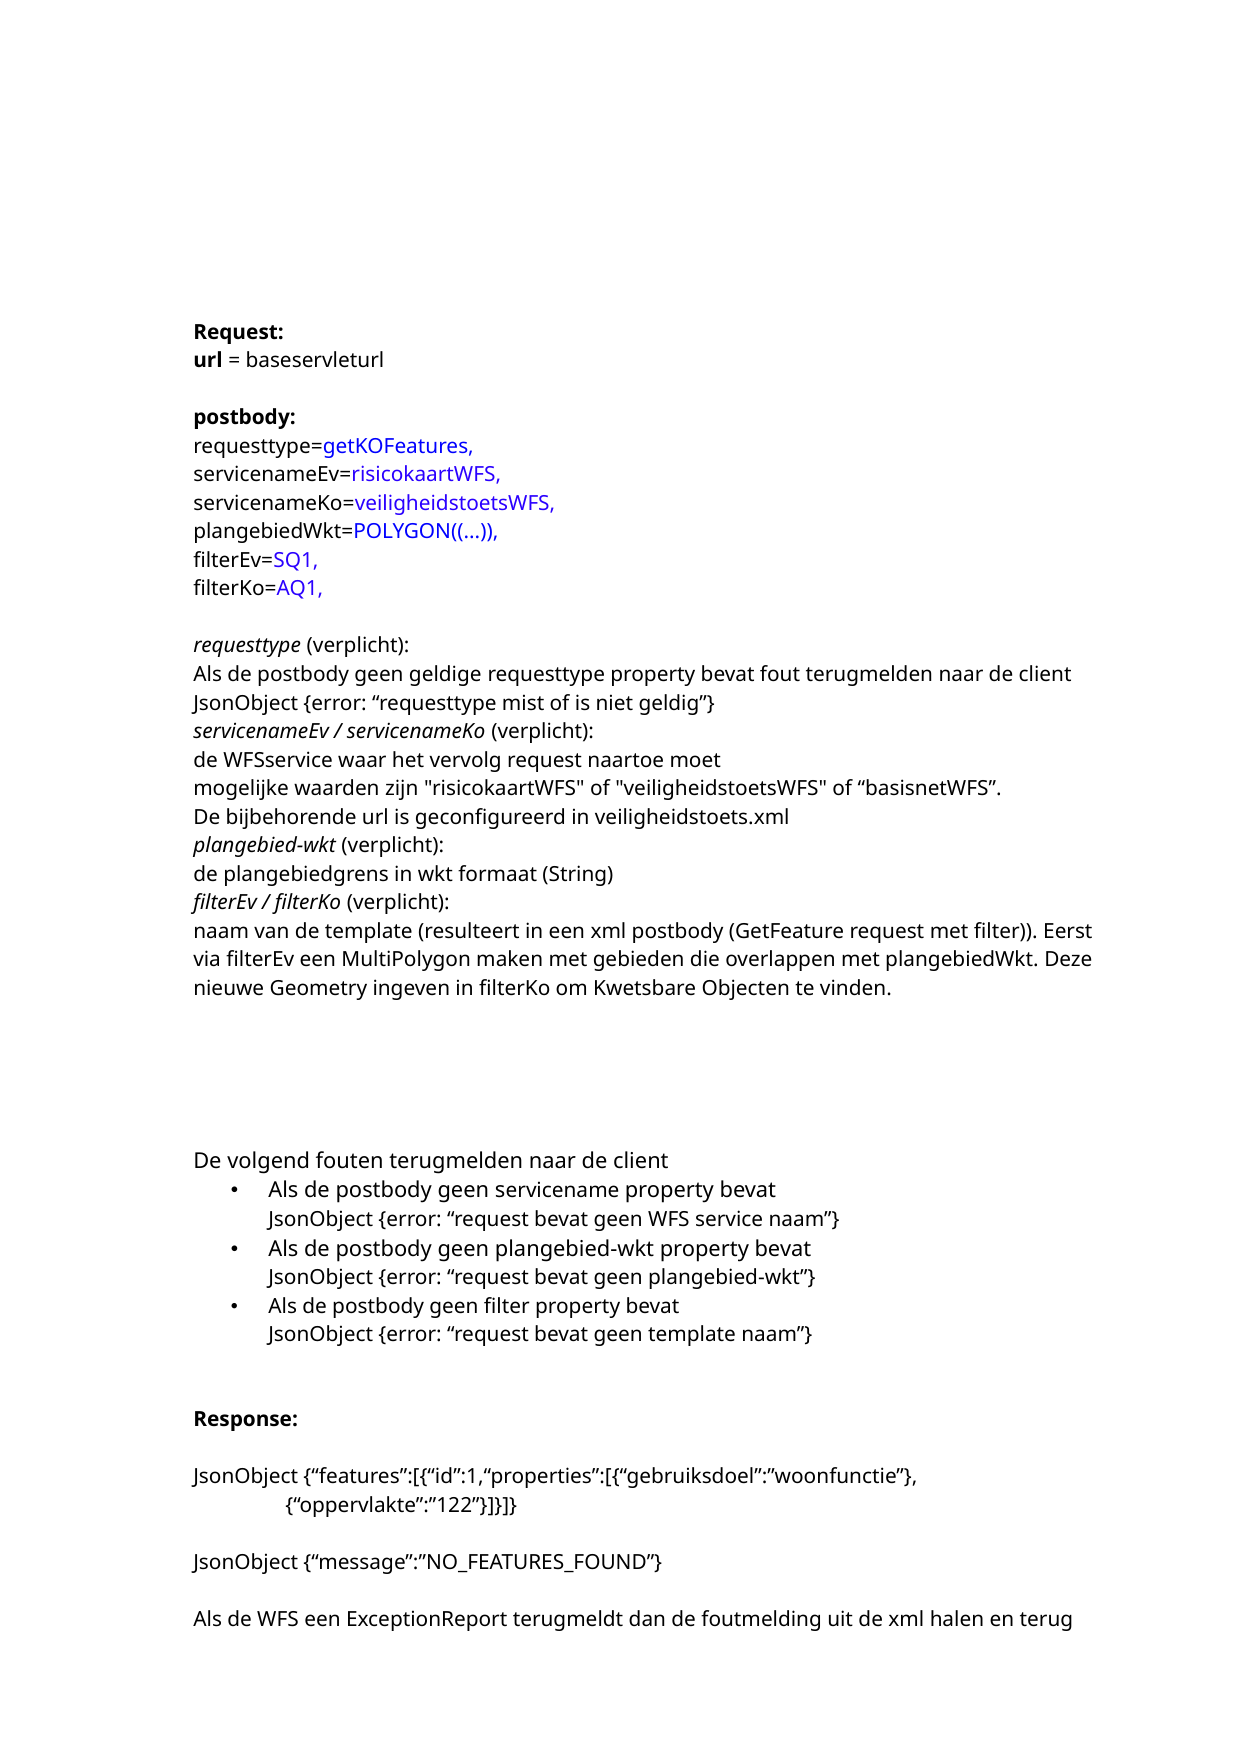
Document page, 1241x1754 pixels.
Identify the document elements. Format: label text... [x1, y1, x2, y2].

text Als de postbody geen geldige requesttype property bevat fout terugmelden naar de client [118, 658, 1122, 688]
text JsonObject {“features”:[{“id”:1,“properties”:[{“gebruiksdoel”:”woonfunctie”}, {“oppervlakte”:”122”}]}]} [118, 1461, 1122, 1518]
list servicenameKo=veiligheidstoetsWFS, [156, 488, 1122, 516]
text De bijbehorende url is geconfigureerd in veiligheidstoets.xml [193, 802, 1122, 830]
text requesttype (verplicht): [193, 630, 1122, 658]
text filterEv=SQ1, [193, 545, 1122, 573]
text de plangebiedgrens in wkt formaat (String) [193, 859, 1122, 887]
list plangebiedWkt=POLYGON((...)), [156, 516, 1122, 545]
list requesttype=getKOFeatures, [156, 431, 1122, 459]
list Als de postbody geen servicename property bevat [231, 1174, 1122, 1204]
text naam van de template (resulteert in een xml postbody (GetFeature request met filter)). Eerst via filterEv een MultiPolygon maken met gebieden die overlappen met plangebiedWkt. Deze nieuwe Geometry ingeven in filterKo om Kwetsbare Objecten te vinden. [193, 916, 1122, 1001]
text JsonObject {“message”:”NO_FEATURES_FOUND”} [118, 1547, 1122, 1575]
list Als de postbody geen filter property bevat [231, 1291, 1122, 1319]
text plangebied-wkt (verplicht): [193, 830, 1122, 859]
text url = baseservleturl [193, 346, 1122, 374]
text Request: [118, 317, 1122, 346]
text JsonObject {error: “request bevat geen template naam”} [118, 1319, 1122, 1348]
text mogelijke waarden zijn "risicokaartWFS" of "veiligheidstoetsWFS" of “basisnetWFS”. [118, 773, 1122, 802]
text filterKo=AQ1, [193, 573, 1122, 602]
text filterEv / filterKo (verplicht): [193, 887, 1122, 916]
list Response: [156, 1404, 1122, 1433]
text de WFSservice waar het vervolg request naartoe moet [193, 745, 1122, 773]
text De volgend fouten terugmelden naar de client [118, 1144, 1122, 1174]
text JsonObject {error: “request bevat geen plangebied-wkt”} [118, 1262, 1122, 1291]
text Als de WFS een ExceptionReport terugmeldt dan de foutmelding uit de xml halen en terug [193, 1604, 1122, 1632]
list postbody: [156, 402, 1122, 431]
list servicenameEv=risicokaartWFS, [156, 459, 1122, 488]
text JsonObject {error: “request bevat geen WFS service naam”} [118, 1204, 1122, 1233]
text JsonObject {error: “requesttype mist of is niet geldig”} [193, 688, 1122, 717]
list Als de postbody geen plangebied-wkt property bevat [231, 1233, 1122, 1262]
text servicenameEv / servicenameKo (verplicht): [193, 717, 1122, 745]
